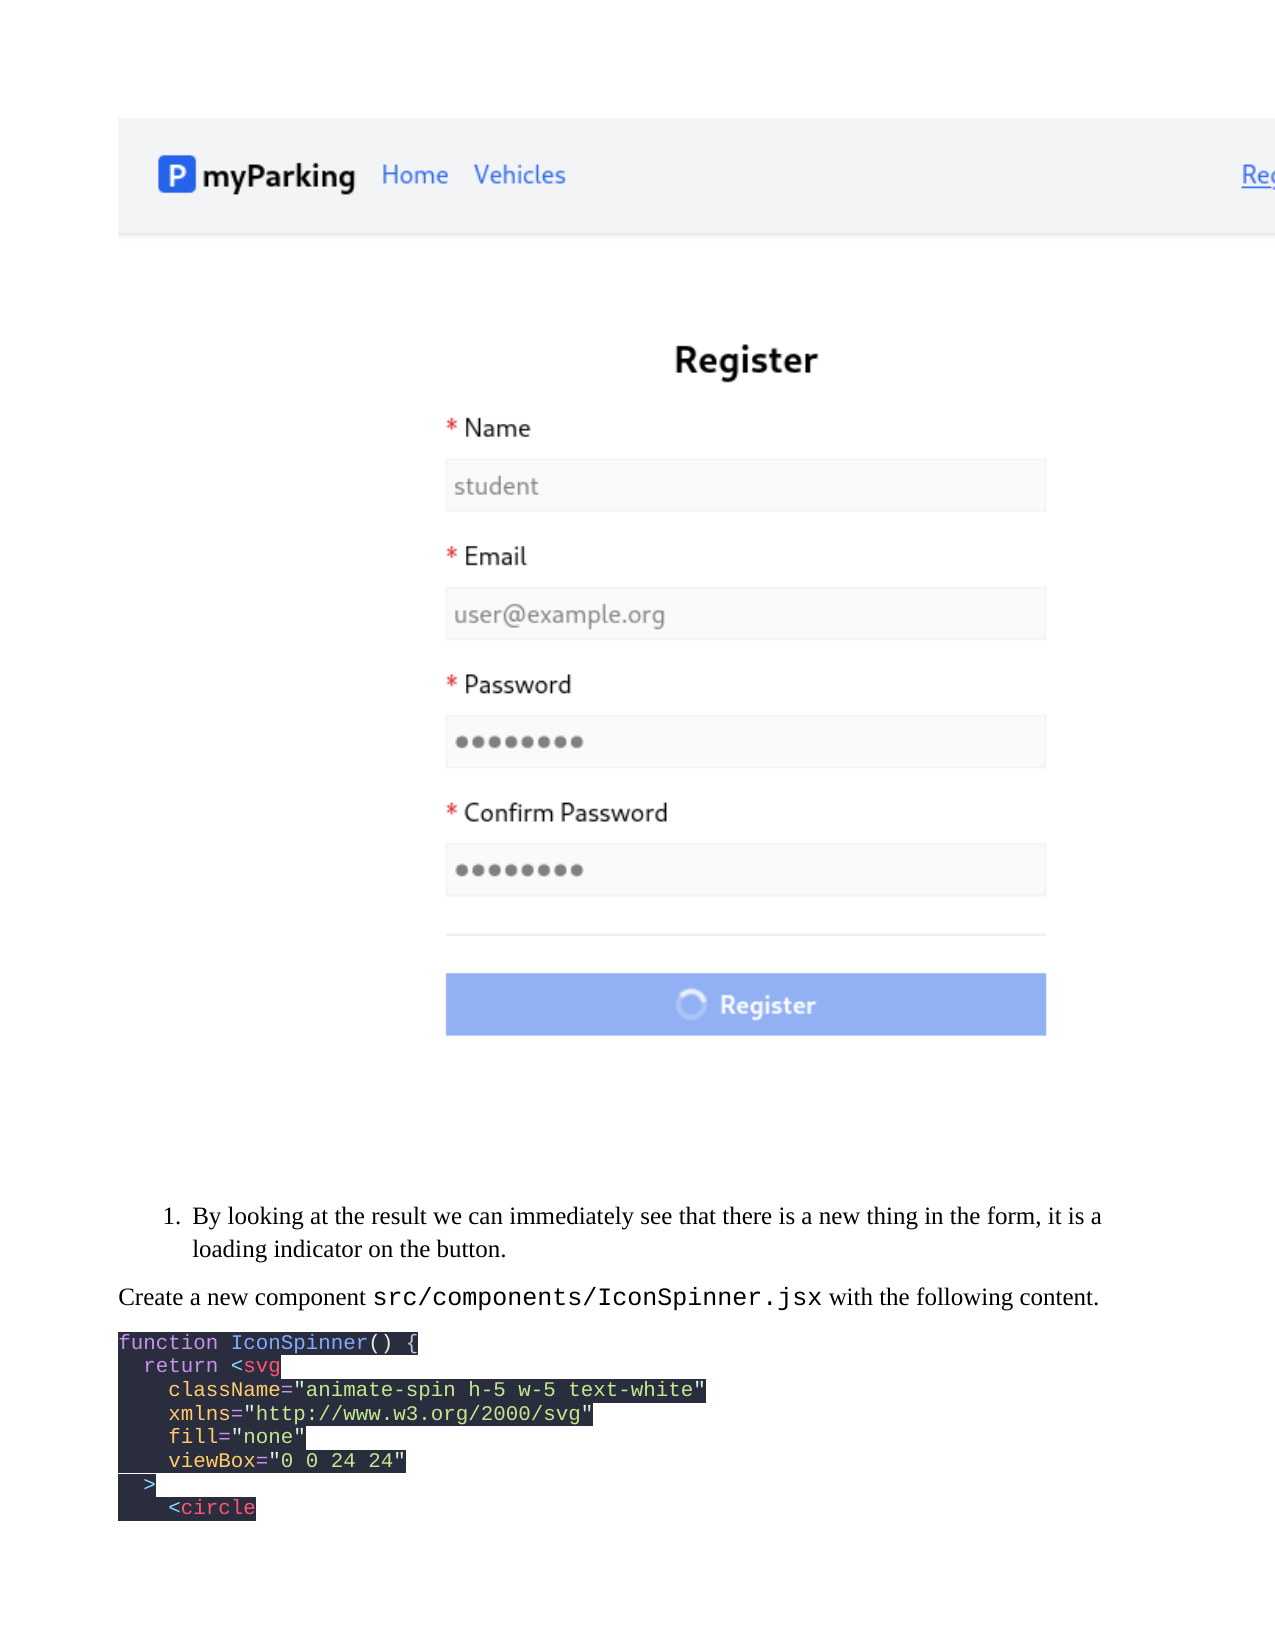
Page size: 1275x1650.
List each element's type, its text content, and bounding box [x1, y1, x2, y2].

list By looking at the result we can immediately see that there is a new thing in the form, it is a loading indicator on the button. [162, 1201, 1157, 1263]
picture [118, 118, 1275, 1183]
text function IconSpinner() { [118, 1332, 1157, 1355]
text xmlns="http://www.w3.org/2000/svg" [118, 1403, 1157, 1426]
text Create a new component src/components/IconSpinner.jsx with the following content. [118, 1282, 1157, 1312]
text <circle [118, 1497, 1157, 1521]
text className="animate-spin h-5 w-5 text-white" [118, 1379, 1157, 1403]
text fill="none" [118, 1426, 1157, 1450]
text viewBox="0 0 24 24" [118, 1450, 1157, 1473]
text > [118, 1473, 1157, 1497]
text return <svg [118, 1355, 1157, 1379]
